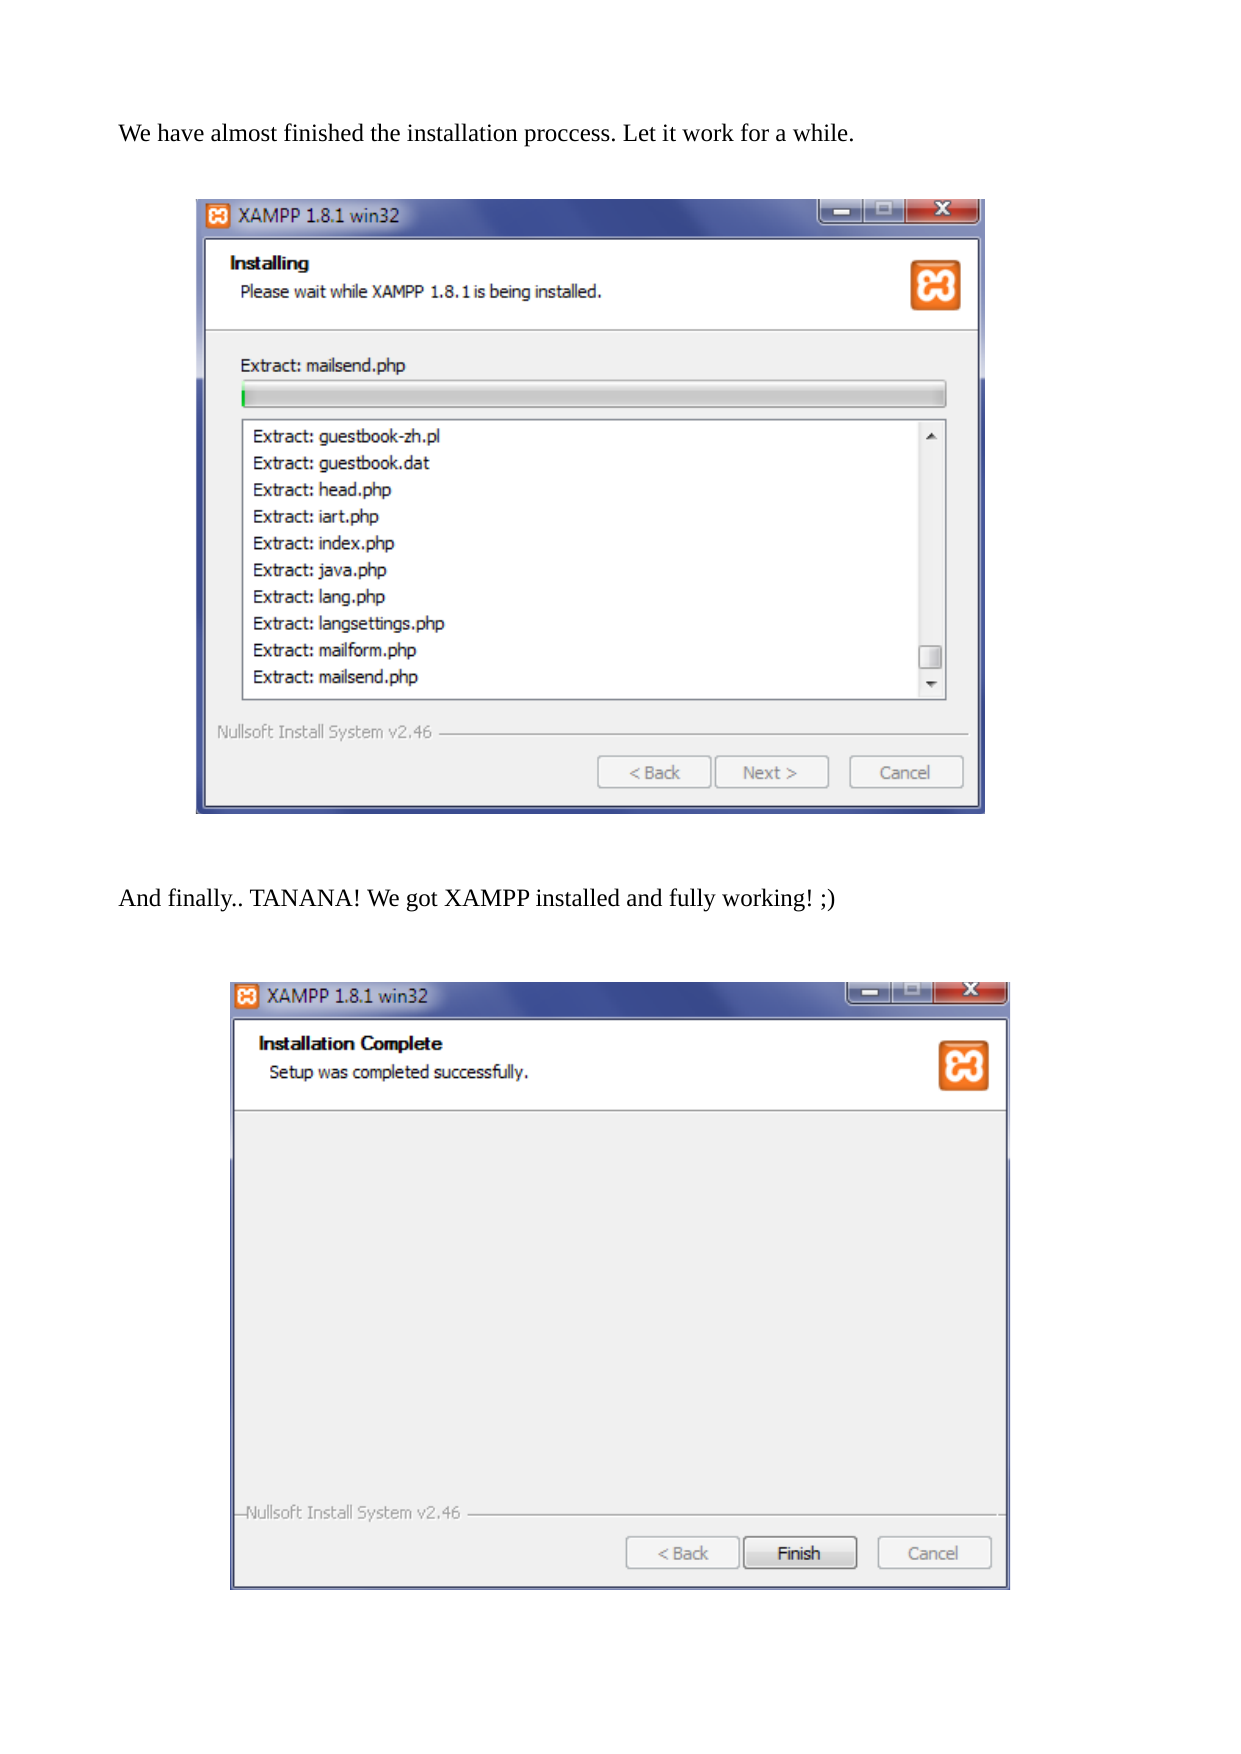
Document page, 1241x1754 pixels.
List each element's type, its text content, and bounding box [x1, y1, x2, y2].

text And finally.. TANANA! We got XAMPP installed and fully working! ;) [118, 854, 1122, 969]
text We have almost finished the installation proccess. Let it work for a while. [118, 118, 1122, 147]
